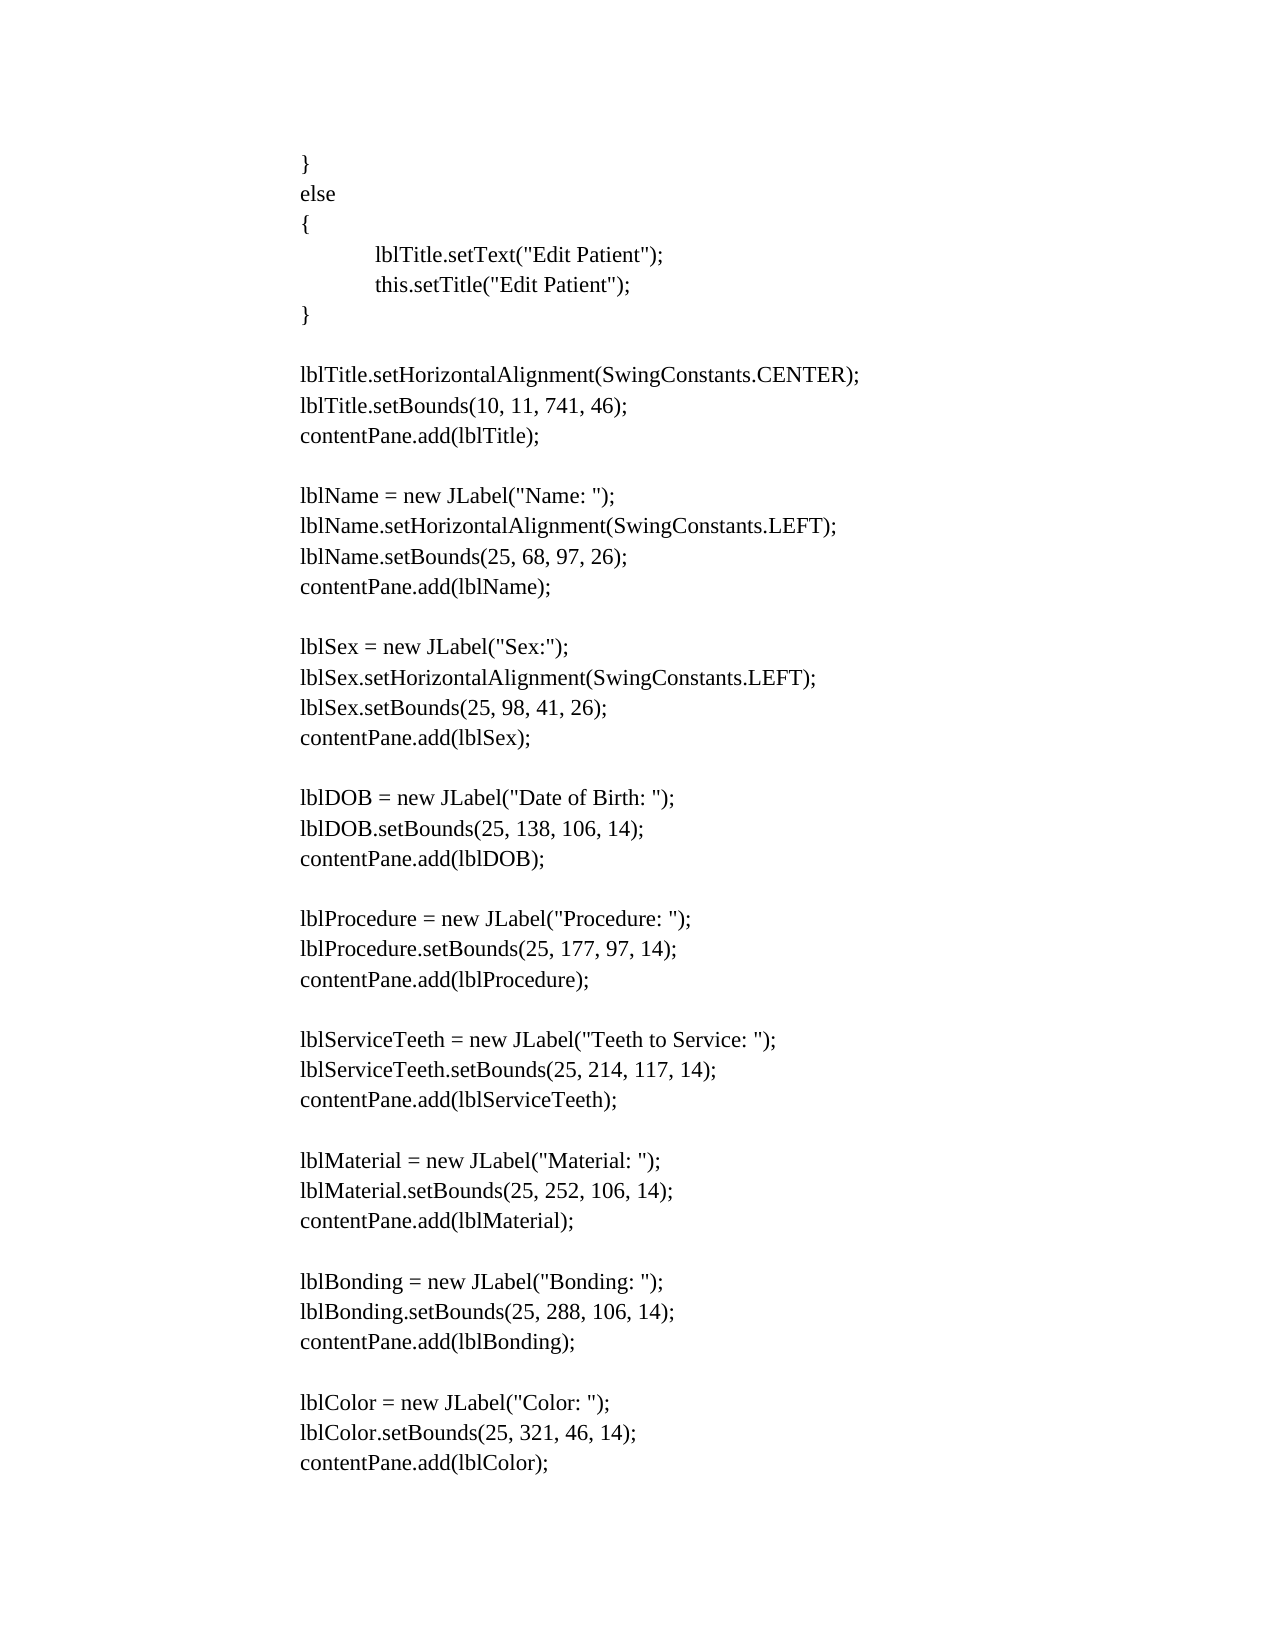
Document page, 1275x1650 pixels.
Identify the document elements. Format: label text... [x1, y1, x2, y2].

text lblTitle.setBounds(10, 11, 741, 46); [150, 392, 1125, 418]
text else [150, 180, 1125, 207]
text contentPane.add(lblDOB); [150, 845, 1125, 871]
text } [150, 150, 1125, 176]
text lblBonding = new JLabel("Bonding: "); [150, 1268, 1125, 1294]
text lblMaterial.setBounds(25, 252, 106, 14); [150, 1177, 1125, 1203]
text lblName.setHorizontalAlignment(SwingConstants.LEFT); [150, 512, 1125, 539]
text lblServiceTeeth.setBounds(25, 214, 117, 14); [150, 1056, 1125, 1083]
text this.setTitle("Edit Patient"); [150, 271, 1125, 297]
text } [150, 301, 1125, 327]
text lblBonding.setBounds(25, 288, 106, 14); [150, 1298, 1125, 1324]
text lblDOB = new JLabel("Date of Birth: "); [150, 784, 1125, 811]
text lblTitle.setHorizontalAlignment(SwingConstants.CENTER); [150, 361, 1125, 388]
text lblMaterial = new JLabel("Material: "); [150, 1147, 1125, 1173]
text contentPane.add(lblColor); [150, 1449, 1125, 1475]
text lblColor = new JLabel("Color: "); [150, 1388, 1125, 1415]
text contentPane.add(lblProcedure); [150, 966, 1125, 992]
text lblSex.setBounds(25, 98, 41, 26); [150, 694, 1125, 720]
text lblProcedure = new JLabel("Procedure: "); [150, 905, 1125, 932]
text lblDOB.setBounds(25, 138, 106, 14); [150, 814, 1125, 841]
text contentPane.add(lblName); [150, 573, 1125, 599]
text contentPane.add(lblSex); [150, 724, 1125, 750]
text contentPane.add(lblTitle); [150, 422, 1125, 448]
text lblName.setBounds(25, 68, 97, 26); [150, 543, 1125, 569]
text lblServiceTeeth = new JLabel("Teeth to Service: "); [150, 1026, 1125, 1052]
text lblProcedure.setBounds(25, 177, 97, 14); [150, 935, 1125, 962]
text contentPane.add(lblServiceTeeth); [150, 1086, 1125, 1113]
text { [150, 210, 1125, 237]
text contentPane.add(lblMaterial); [150, 1207, 1125, 1234]
text contentPane.add(lblBonding); [150, 1328, 1125, 1354]
text lblTitle.setText("Edit Patient"); [150, 241, 1125, 267]
text lblName = new JLabel("Name: "); [150, 482, 1125, 509]
text lblSex = new JLabel("Sex:"); [150, 633, 1125, 660]
text lblColor.setBounds(25, 321, 46, 14); [150, 1419, 1125, 1445]
text lblSex.setHorizontalAlignment(SwingConstants.LEFT); [150, 663, 1125, 690]
